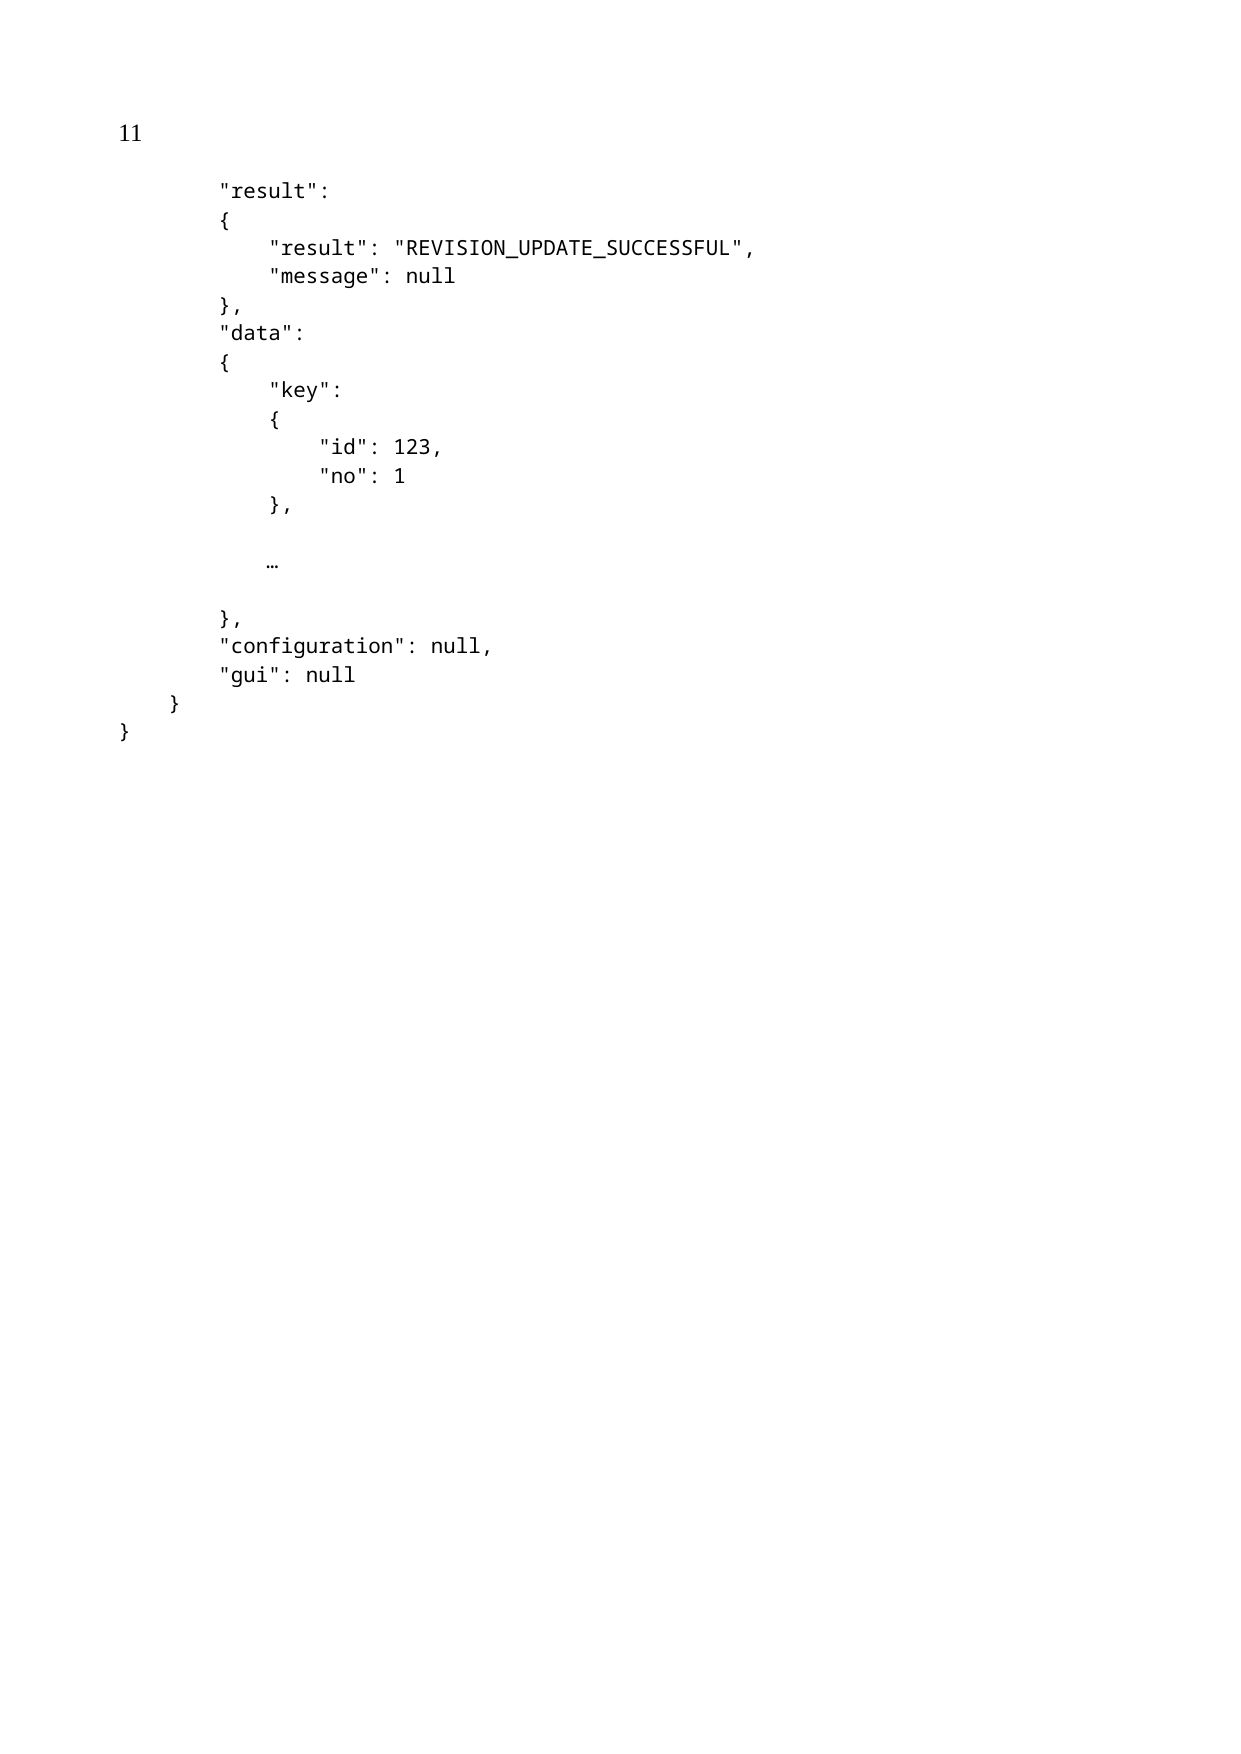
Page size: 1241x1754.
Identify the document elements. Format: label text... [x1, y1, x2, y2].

text "key": [118, 375, 1122, 404]
text }, [118, 290, 1122, 318]
text "result": "REVISION_UPDATE_SUCCESSFUL", [118, 233, 1122, 262]
text "configuration": null, [118, 631, 1122, 660]
text "no": 1 [118, 461, 1122, 489]
text … [118, 546, 1122, 574]
text { [118, 347, 1122, 375]
text "message": null [118, 262, 1122, 290]
text "id": 123, [118, 432, 1122, 461]
text "result": [118, 176, 1122, 205]
text }, [118, 603, 1122, 631]
text }, [118, 489, 1122, 518]
text { [118, 205, 1122, 233]
text { [118, 404, 1122, 432]
text } [118, 717, 1122, 745]
text } [118, 688, 1122, 717]
text "gui": null [118, 660, 1122, 688]
text "data": [118, 318, 1122, 347]
